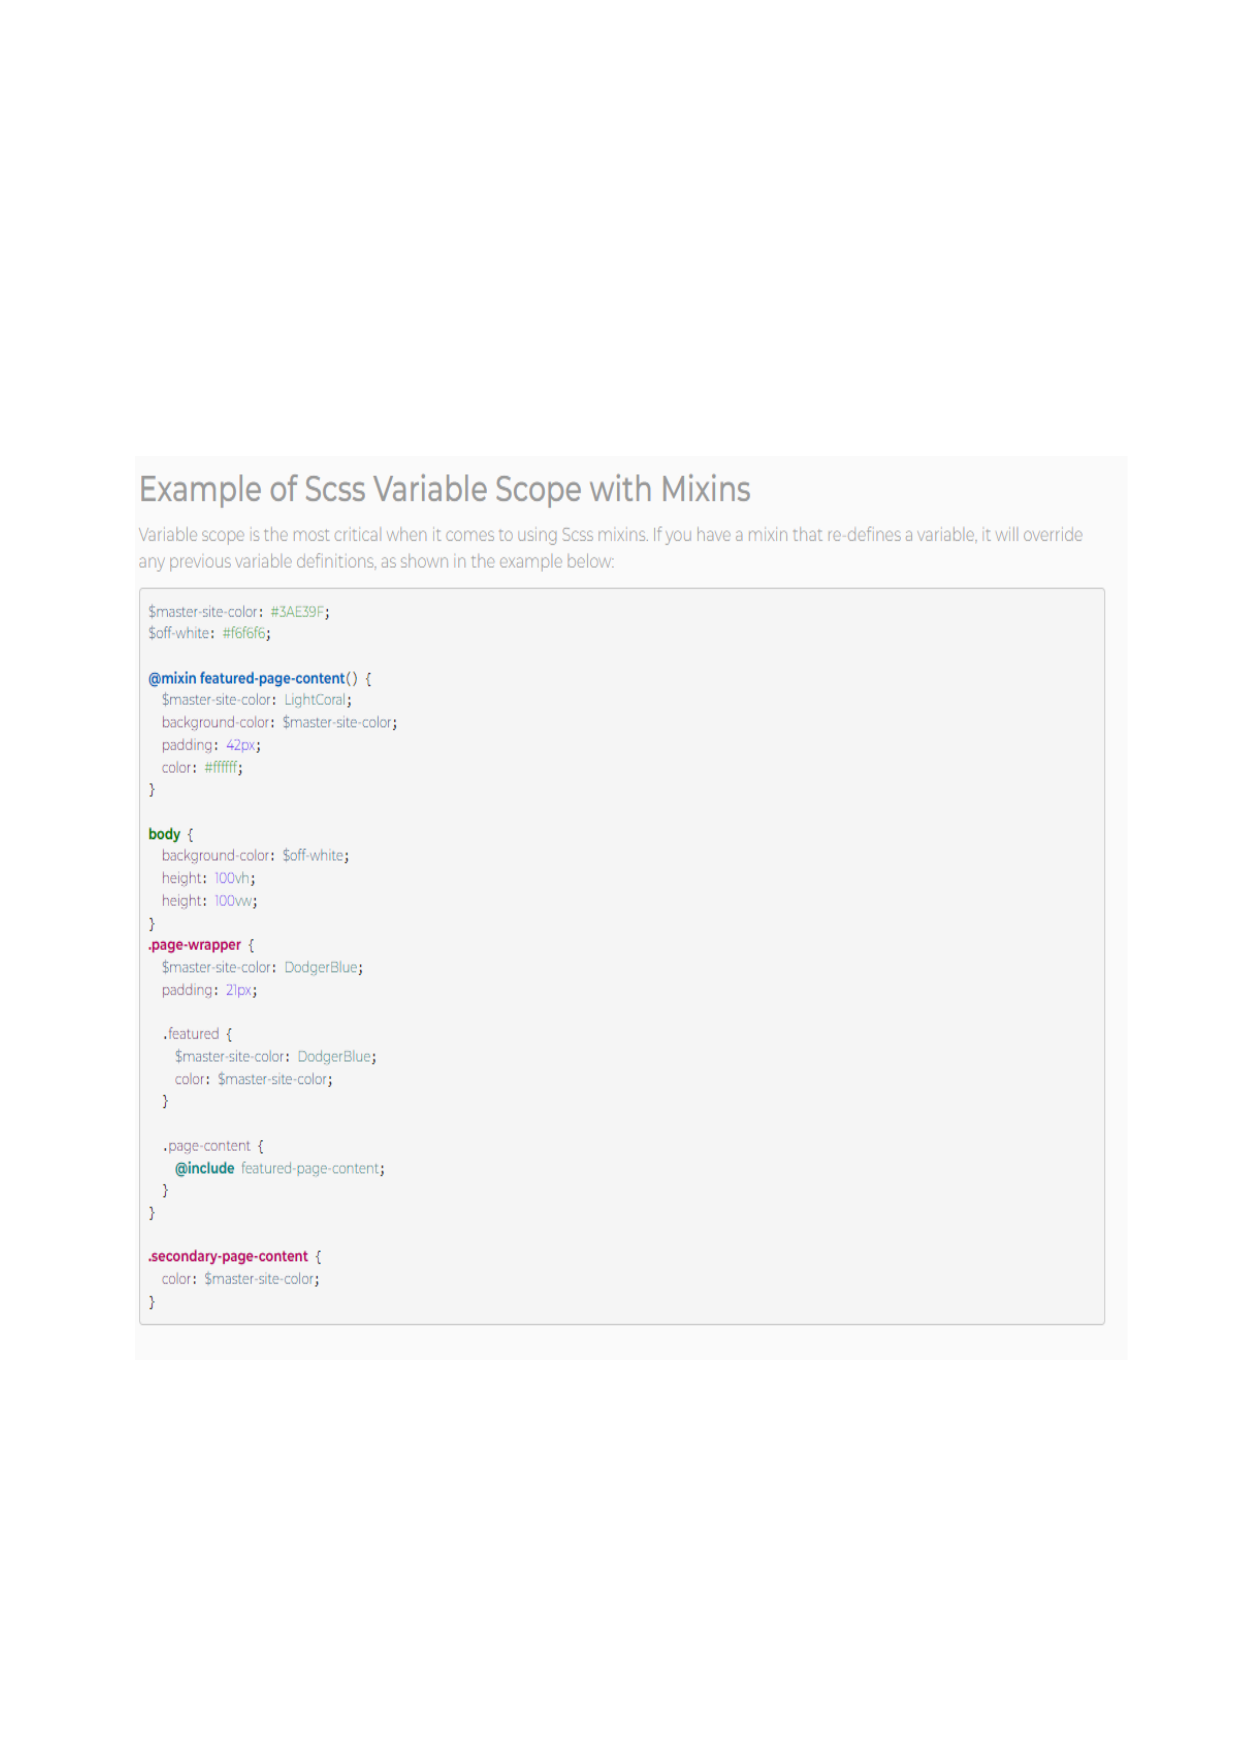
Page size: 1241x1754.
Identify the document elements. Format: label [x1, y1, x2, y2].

picture [135, 456, 1128, 1360]
